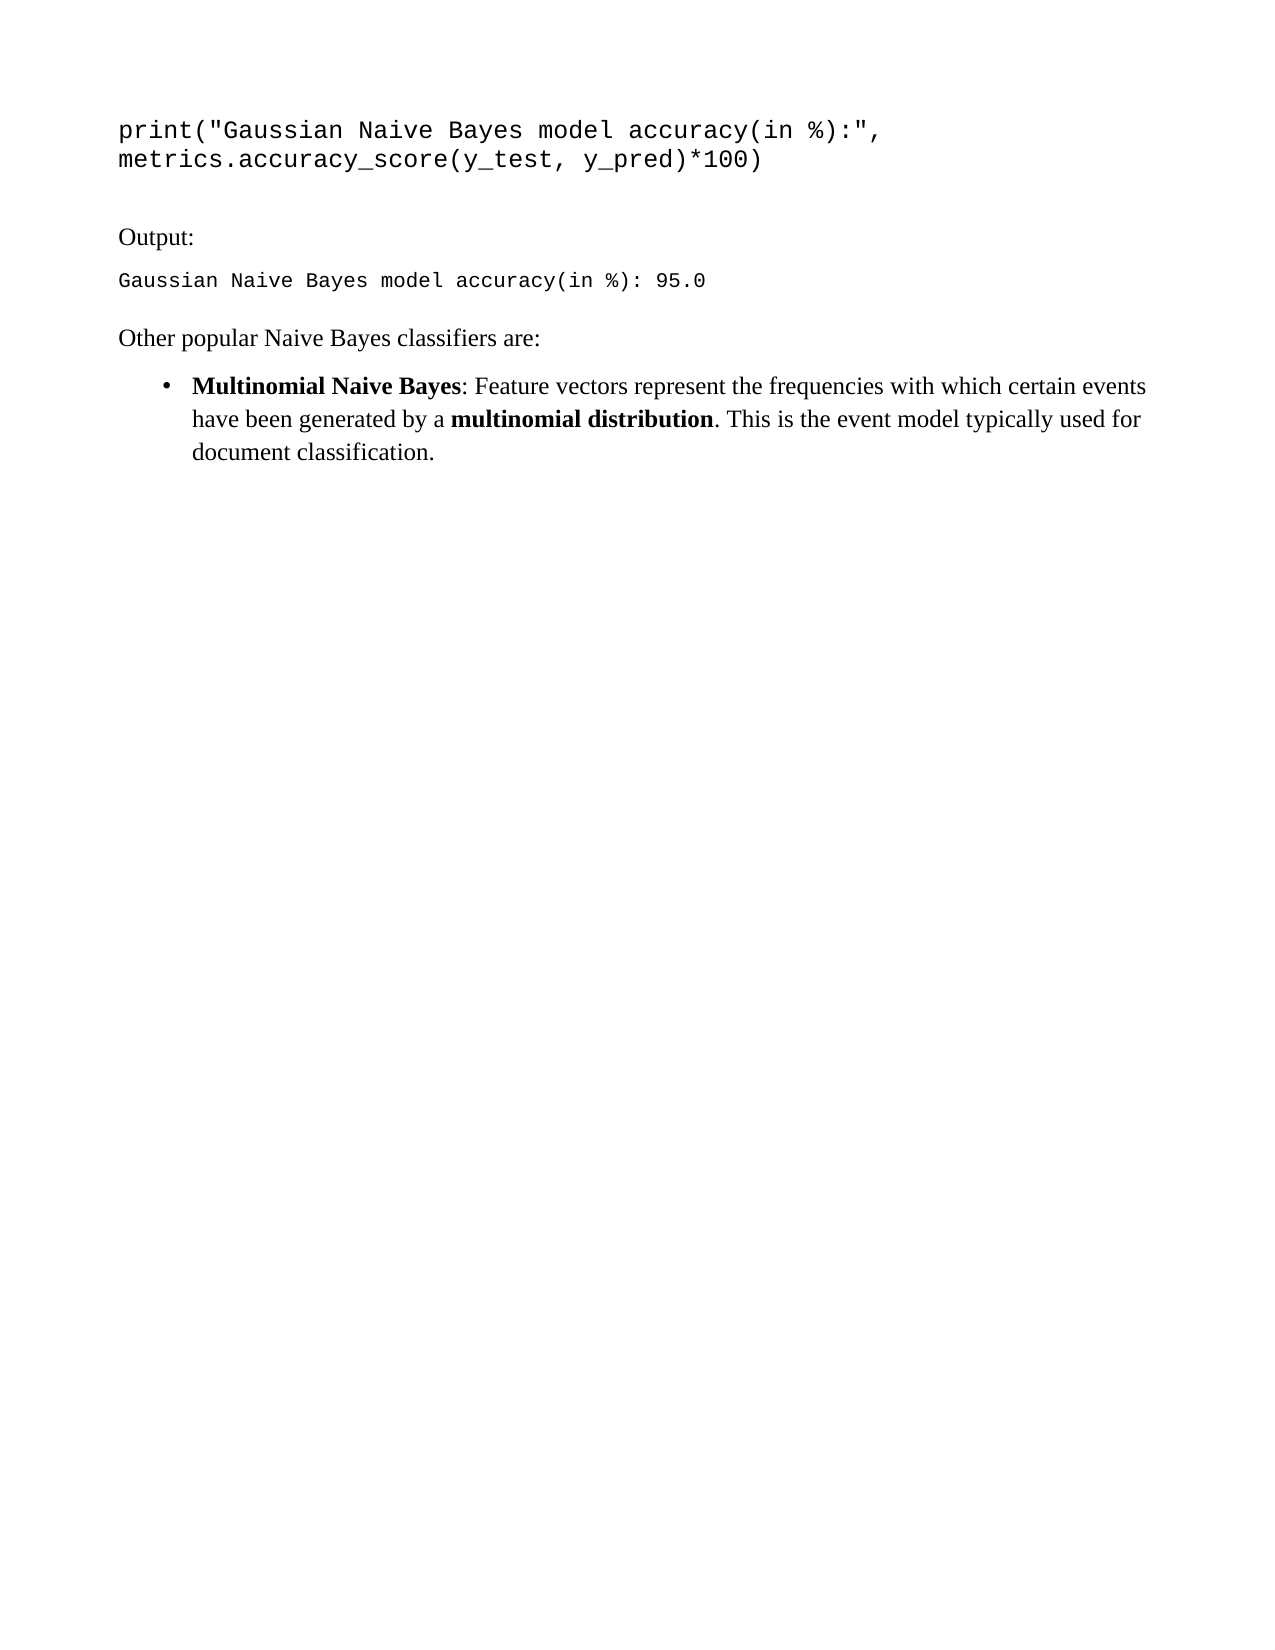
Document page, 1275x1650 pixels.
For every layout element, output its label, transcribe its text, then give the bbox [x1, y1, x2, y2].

text Other popular Naive Bayes classifiers are: [118, 323, 1157, 352]
text Output: [118, 222, 1157, 251]
text Gaussian Naive Bayes model accuracy(in %): 95.0 [118, 270, 1157, 294]
list Multinomial Naive Bayes: Feature vectors represent the frequencies with which certain events have been generated by a multinomial distribution. This is the event model typically used for document classification. [162, 371, 1157, 466]
table_header print("Gaussian Naive Bayes model accuracy(in %):", metrics.accuracy_score(y_test, y_pred)*100) [118, 118, 1157, 175]
